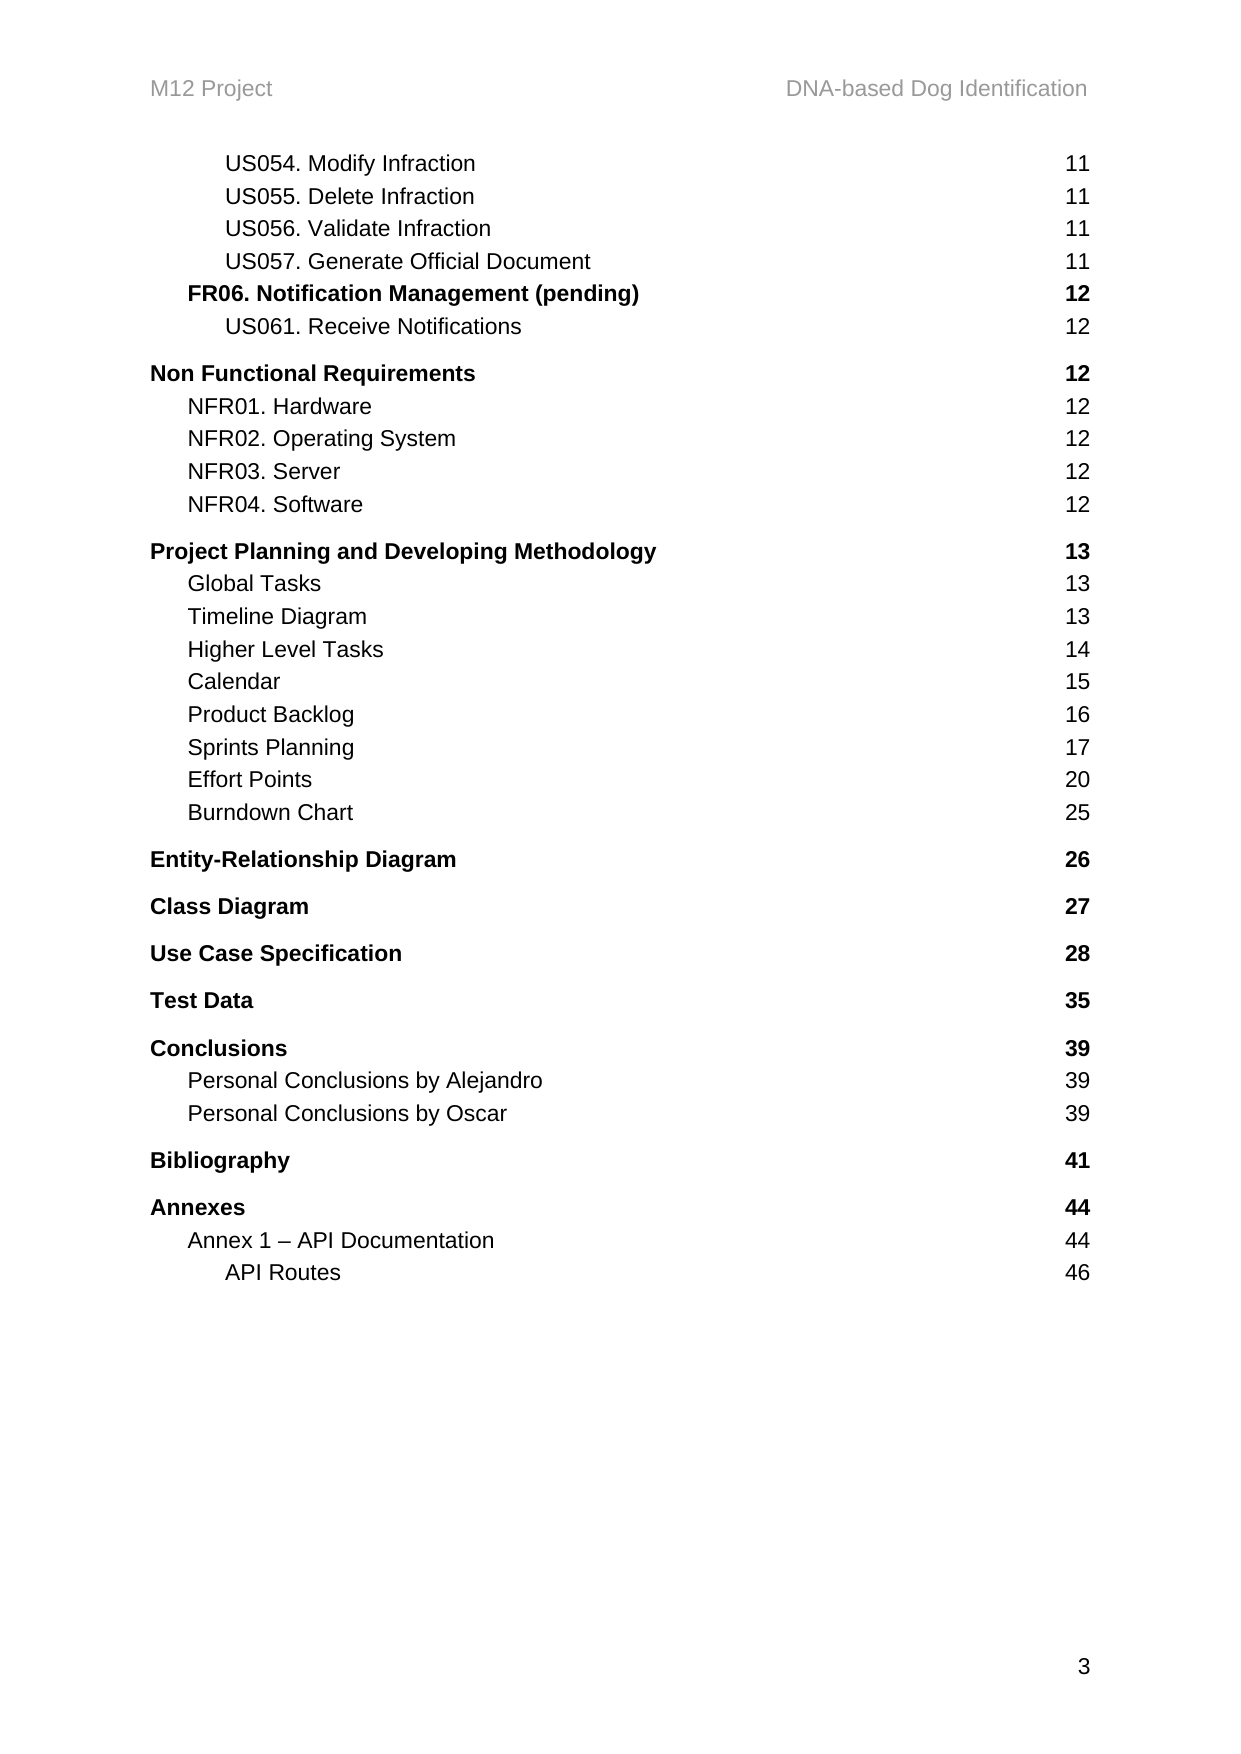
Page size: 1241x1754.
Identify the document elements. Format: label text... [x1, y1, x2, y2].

text Use Case Specification 28 [150, 940, 1090, 967]
text Personal Conclusions by Oscar 39 [187, 1100, 1090, 1126]
text Project Planning and Developing Methodology 13 [150, 538, 1090, 564]
text API Routes 46 [225, 1259, 1090, 1286]
text Calendar 15 [187, 668, 1090, 694]
text US061. Receive Notifications 12 [225, 313, 1090, 339]
text Personal Conclusions by Alejandro 39 [187, 1067, 1090, 1093]
text Timeline Diagram 13 [187, 603, 1090, 629]
text Global Tasks 13 [187, 570, 1090, 597]
text Class Diagram 27 [150, 893, 1090, 919]
text Product Backlog 16 [187, 701, 1090, 727]
text Non Functional Requirements 12 [150, 360, 1090, 387]
text Burndown Chart 25 [187, 799, 1090, 825]
text Annex 1 – API Documentation 44 [187, 1227, 1090, 1253]
text NFR01. Hardware 12 [187, 393, 1090, 419]
text Bibliography 41 [150, 1147, 1090, 1173]
text Sprints Planning 17 [187, 733, 1090, 760]
text NFR04. Software 12 [187, 491, 1090, 517]
text Higher Level Tasks 14 [187, 636, 1090, 662]
text US055. Delete Infraction 11 [225, 183, 1090, 209]
text Annexes 44 [150, 1194, 1090, 1221]
text NFR03. Server 12 [187, 458, 1090, 484]
text Conclusions 39 [150, 1034, 1090, 1061]
text NFR02. Operating System 12 [187, 425, 1090, 452]
text Test Data 35 [150, 987, 1090, 1014]
text FR06. Notification Management (pending) 12 [187, 280, 1090, 307]
text US054. Modify Infraction 11 [225, 150, 1090, 176]
text Entity-Relationship Diagram 26 [150, 846, 1090, 872]
text Effort Points 20 [187, 766, 1090, 792]
text US056. Validate Infraction 11 [225, 215, 1090, 242]
text US057. Generate Official Document 11 [225, 248, 1090, 274]
